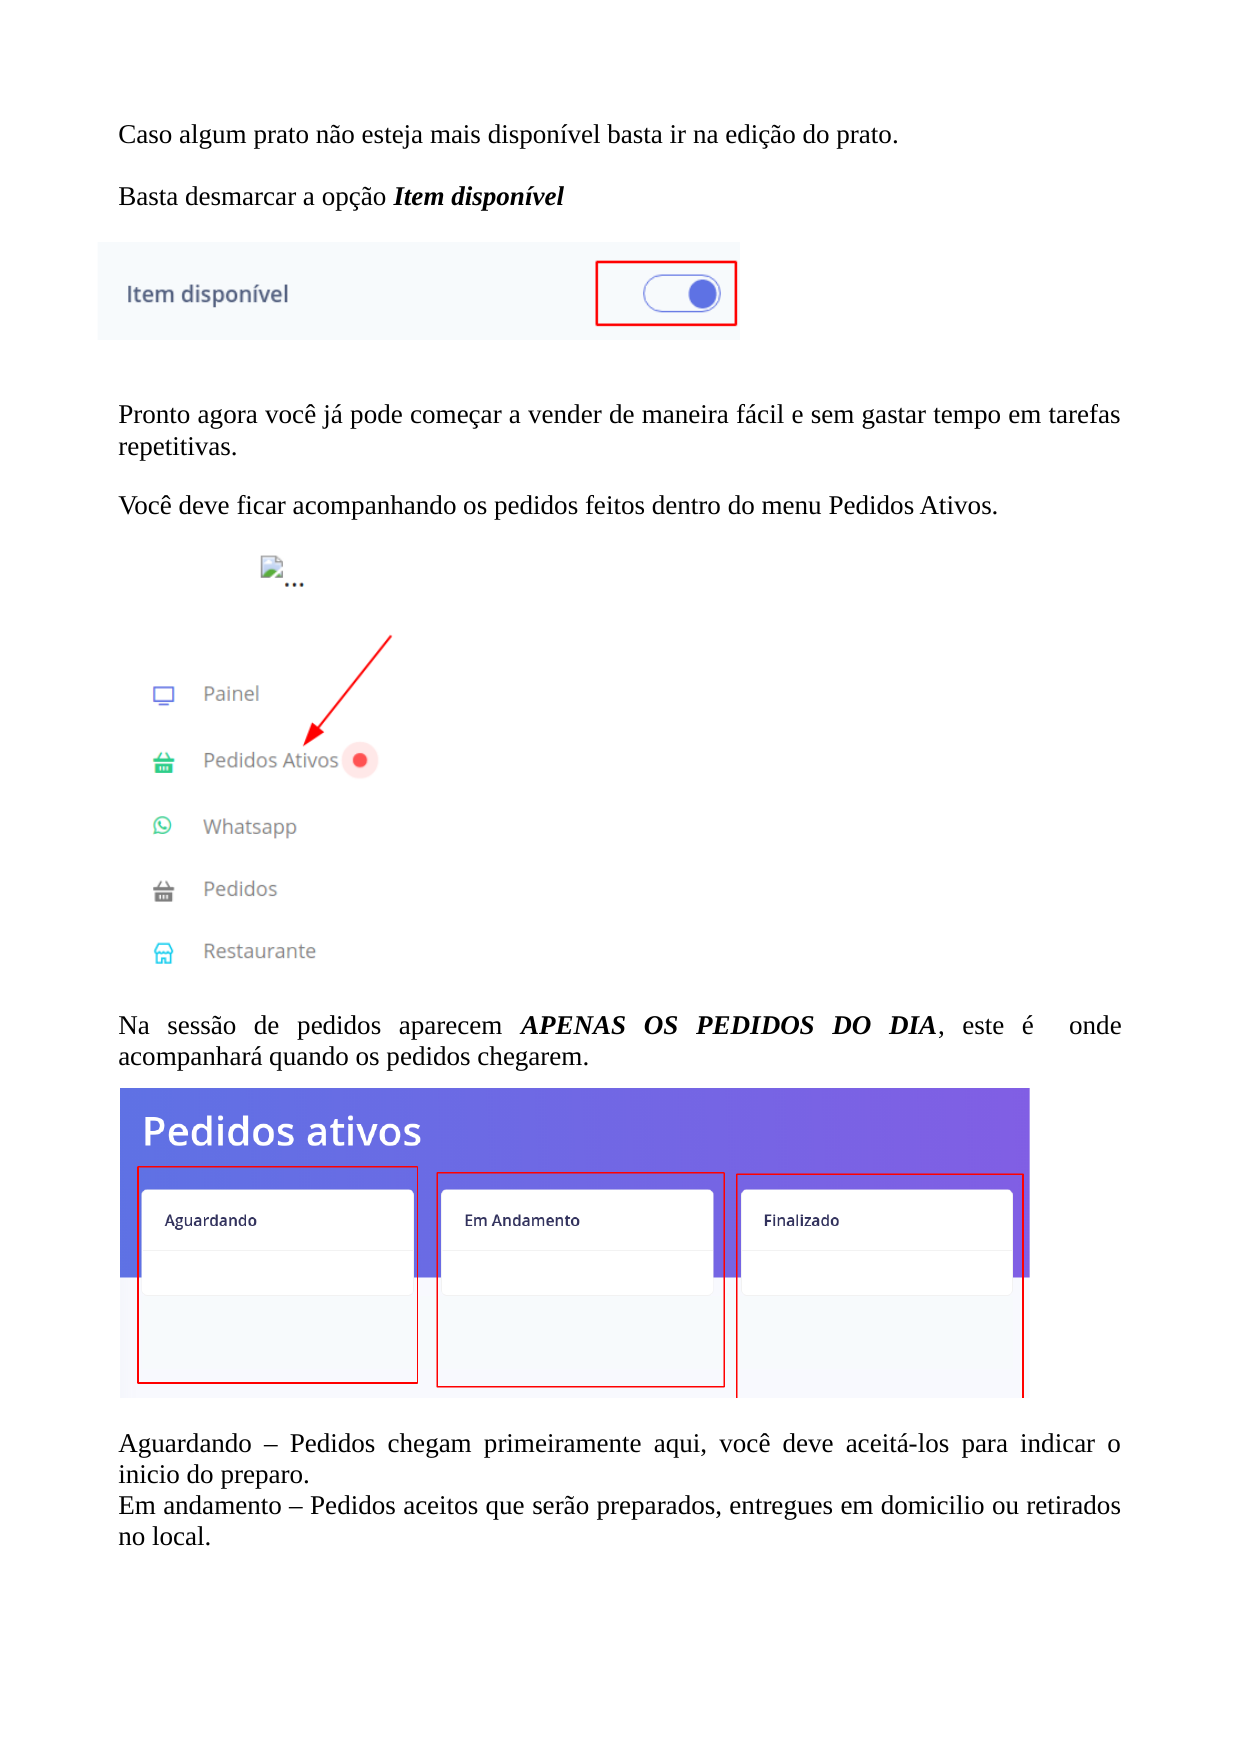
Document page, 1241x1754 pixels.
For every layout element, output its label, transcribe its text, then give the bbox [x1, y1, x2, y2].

text Você deve ficar acompanhando os pedidos feitos dentro do menu Pedidos Ativos. [118, 489, 1122, 521]
text Na sessão de pedidos aparecem APENAS OS PEDIDOS DO DIA, este é onde acompanhará quando os pedidos chegarem. [118, 1009, 1122, 1072]
text Basta desmarcar a opção Item disponível [118, 180, 1122, 212]
text Em andamento – Pedidos aceitos que serão preparados, entregues em domicilio ou retirados no local. [118, 1489, 1122, 1551]
text Aguardando – Pedidos chegam primeiramente aqui, você deve aceitá-los para indicar o inicio do preparo. [118, 1427, 1122, 1489]
text Caso algum prato não esteja mais disponível basta ir na edição do prato. [118, 118, 1122, 149]
picture [120, 1088, 1030, 1398]
picture [97, 242, 740, 340]
text Pronto agora você já pode começar a vender de maneira fácil e sem gastar tempo em tarefas repetitivas. [118, 398, 1122, 461]
picture [130, 549, 446, 997]
